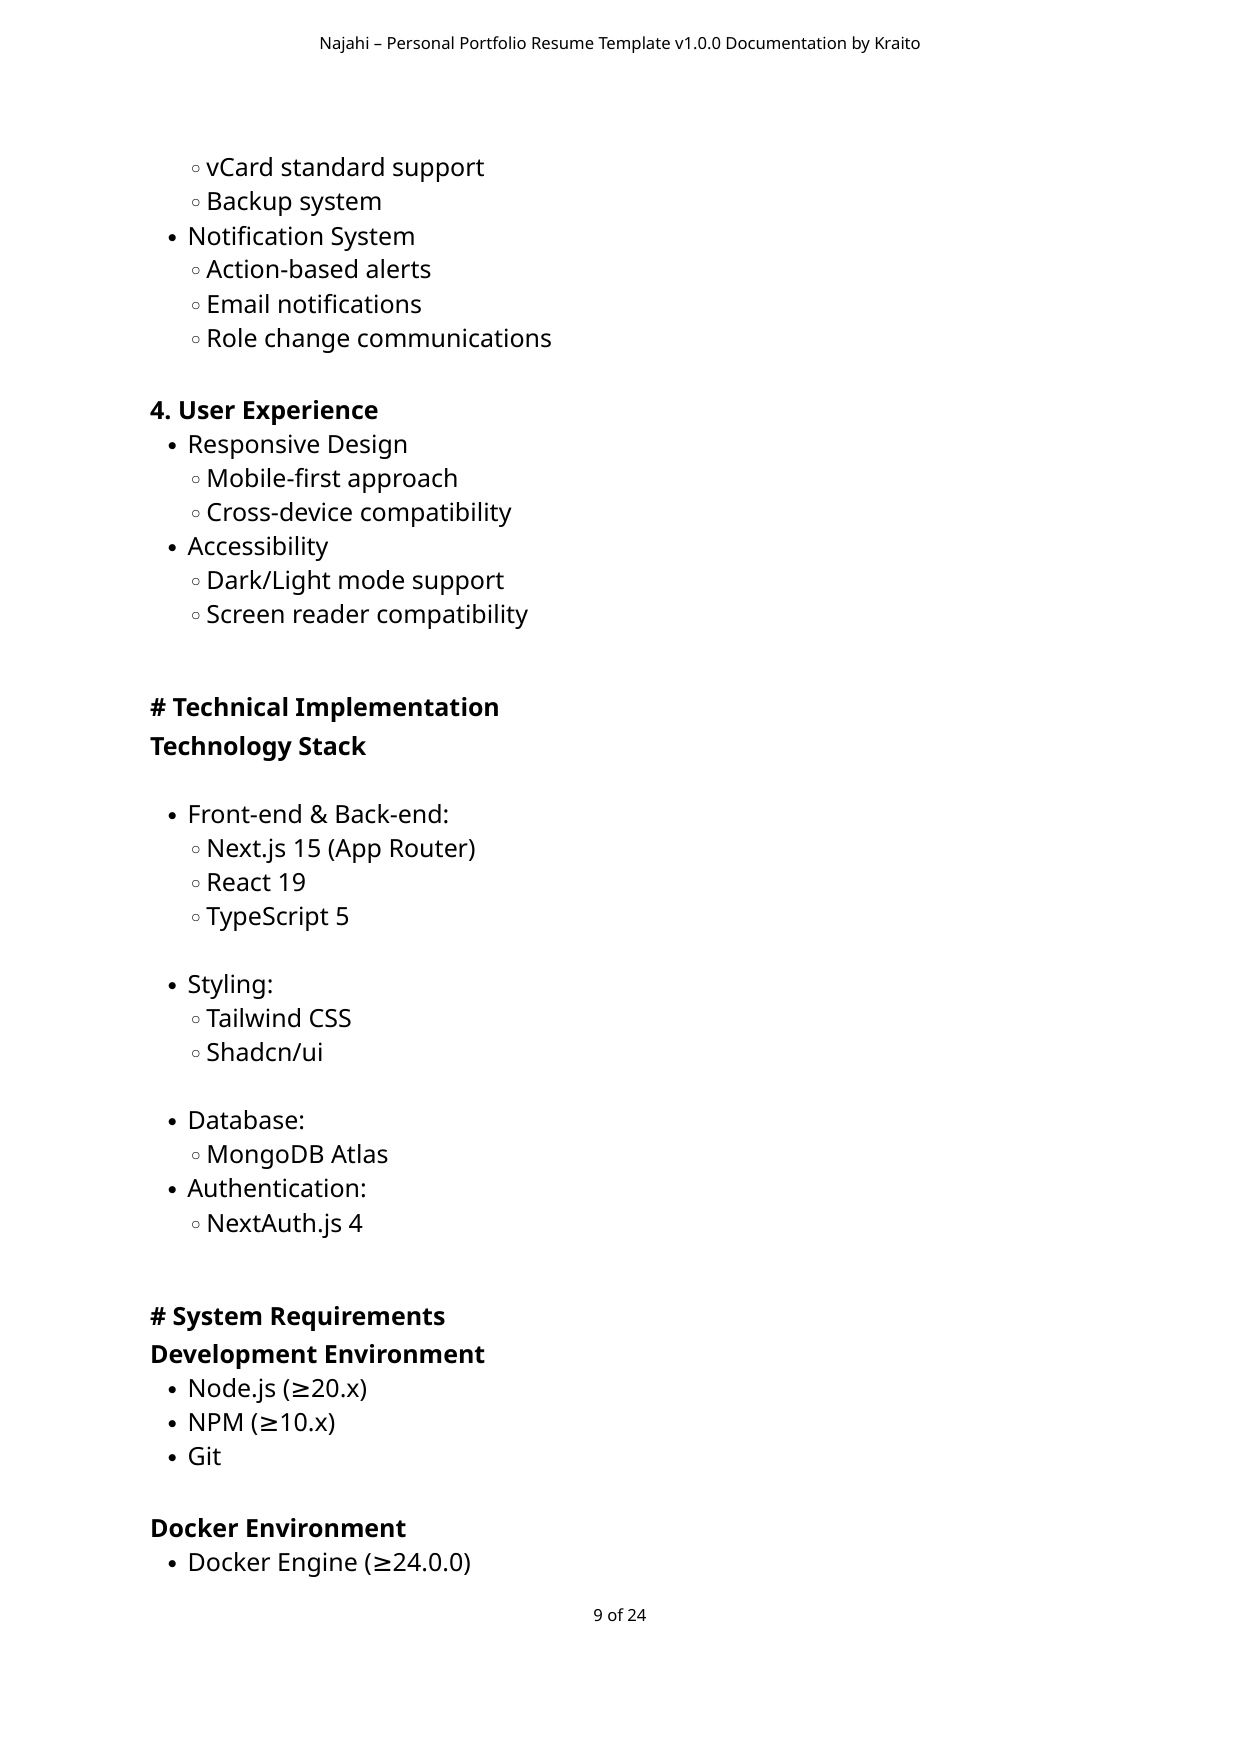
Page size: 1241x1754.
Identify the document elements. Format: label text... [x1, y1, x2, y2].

list Node.js (≥20.x) [169, 1371, 1090, 1405]
list Backup system [187, 184, 1090, 218]
list Git [169, 1439, 1090, 1473]
list Authentication: [169, 1171, 1090, 1205]
list Accessibility [169, 529, 1090, 563]
list Mobile-first approach [187, 461, 1090, 495]
list NextAuth.js 4 [187, 1205, 1090, 1239]
list Front-end & Back-end: [169, 796, 1090, 831]
subtitle Technology Stack [150, 728, 1090, 762]
list Cross-device compatibility [187, 495, 1090, 529]
subtitle # System Requirements [150, 1298, 1090, 1332]
list MongoDB Atlas [187, 1137, 1090, 1171]
list Database: [169, 1103, 1090, 1137]
list NPM (≥10.x) [169, 1405, 1090, 1439]
subtitle Development Environment [150, 1337, 1090, 1371]
list Tailwind CSS [187, 1001, 1090, 1035]
list TypeScript 5 [187, 899, 1090, 933]
list Screen reader compatibility [187, 597, 1090, 631]
list Next.js 15 (App Router) [187, 831, 1090, 864]
list Docker Engine (≥24.0.0) [169, 1545, 1090, 1579]
list Role change communications [187, 320, 1090, 354]
list Action-based alerts [187, 252, 1090, 286]
list React 19 [187, 864, 1090, 899]
list Email notifications [187, 286, 1090, 320]
list Dark/Light mode support [187, 563, 1090, 597]
list vCard standard support [187, 150, 1090, 184]
subtitle 4. User Experience [150, 393, 1090, 427]
subtitle # Technical Implementation [150, 690, 1090, 724]
list Styling: [169, 967, 1090, 1001]
list Notification System [169, 218, 1090, 252]
list Shadcn/ui [187, 1035, 1090, 1069]
list Responsive Design [169, 427, 1090, 461]
subtitle Docker Environment [150, 1511, 1090, 1545]
